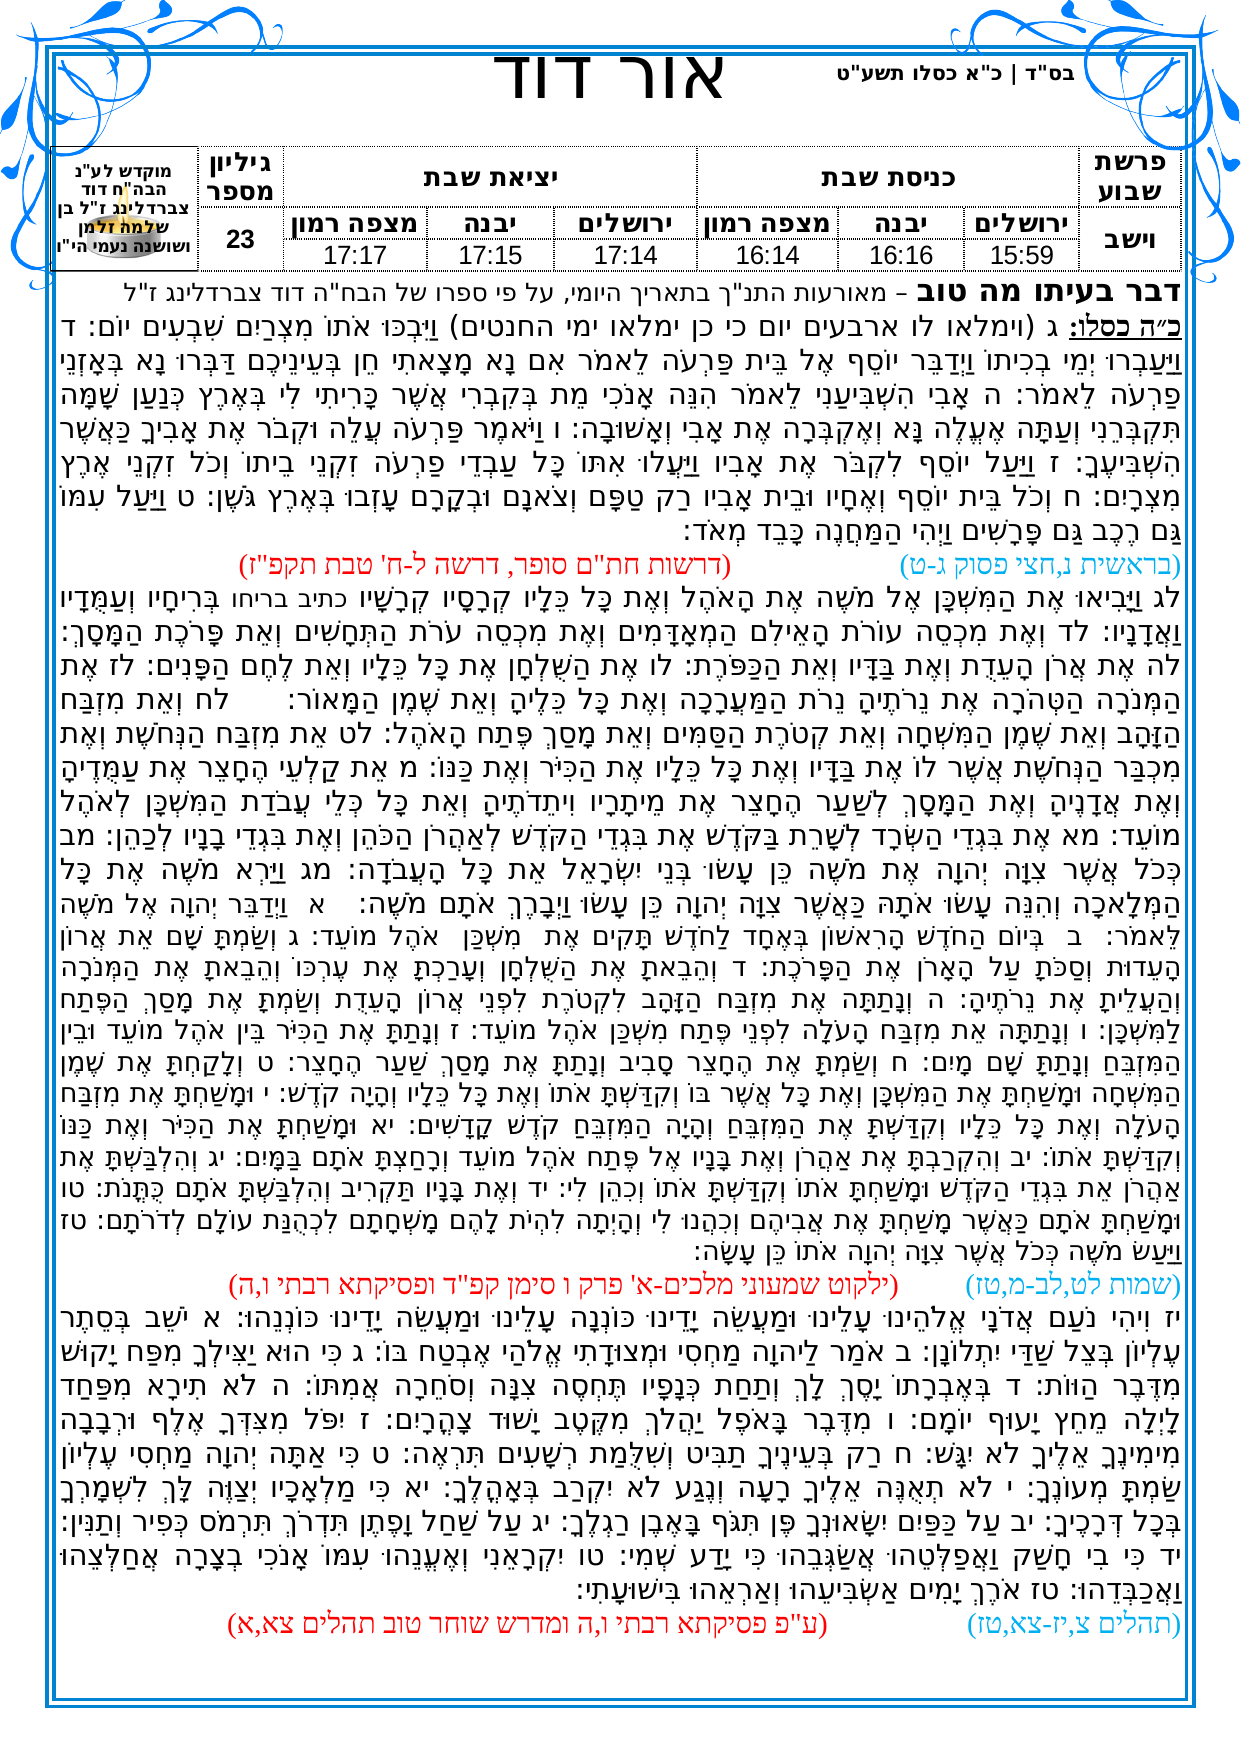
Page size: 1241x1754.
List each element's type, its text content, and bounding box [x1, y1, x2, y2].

list (תהלים צ,יז-צא,טז) (ע"פ פסיקתא רבתי ו,ה ומדרש שוחר טוב תהלים צא,א) [59, 1606, 1182, 1640]
picture [0, 0, 283, 290]
text דבר בעיתו מה טוב – מאורעות התנ"ך בתאריך היומי, על פי ספרו של הבח"ה דוד צברדלינג ז"ל [59, 146, 1182, 309]
list (שמות לט,לב-מ,טז) (ילקוט שמעוני מלכים-א' פרק ו סימן קפ"ד ופסיקתא רבתי ו,ה) [59, 1267, 1182, 1301]
list לג וַיָּבִיאוּ אֶת הַמִּשְׁכָּן אֶל מֹשֶׁה אֶת הָאֹהֶל וְאֶת כָּל כֵּלָיו קְרָסָיו קְרָשָׁיו כתיב בריחו בְּרִיחָיו וְעַמֻּדָיו וַאֲדָנָיו: לד וְאֶת מִכְסֵה עוֹרֹת הָאֵילִם הַמְאָדָּמִים וְאֶת מִכְסֵה עֹרֹת הַתְּחָשִׁים וְאֵת פָּרֹכֶת הַמָּסָךְ: לה אֶת אֲרֹן הָעֵדֻת וְאֶת בַּדָּיו וְאֵת הַכַּפֹּרֶת: לו אֶת הַשֻּׁלְחָן אֶת כָּל כֵּלָיו וְאֵת לֶחֶם הַפָּנִים: לז אֶת הַמְּנֹרָה הַטְּהֹרָה אֶת נֵרֹתֶיהָ נֵרֹת הַמַּעֲרָכָה וְאֶת כָּל כֵּלֶיהָ וְאֵת שֶׁמֶן הַמָּאוֹר: לח וְאֵת מִזְבַּח הַזָּהָב וְאֵת שֶׁמֶן הַמִּשְׁחָה וְאֵת קְטֹרֶת הַסַּמִּים וְאֵת מָסַךְ פֶּתַח הָאֹהֶל: לט אֵת מִזְבַּח הַנְּחֹשֶׁת וְאֶת מִכְבַּר הַנְּחֹשֶׁת אֲשֶׁר לוֹ אֶת בַּדָּיו וְאֶת כָּל כֵּלָיו אֶת הַכִּיֹּר וְאֶת כַּנּוֹ: מ אֵת קַלְעֵי הֶחָצֵר אֶת עַמֻּדֶיהָ וְאֶת אֲדָנֶיהָ וְאֶת הַמָּסָךְ לְשַׁעַר הֶחָצֵר אֶת מֵיתָרָיו וִיתֵדֹתֶיהָ וְאֵת כָּל כְּלֵי עֲבֹדַת הַמִּשְׁכָּן לְאֹהֶל מוֹעֵד: מא אֶת בִּגְדֵי הַשְּׂרָד לְשָׁרֵת בַּקֹּדֶשׁ אֶת בִּגְדֵי הַקֹּדֶשׁ לְאַהֲרֹן הַכֹּהֵן וְאֶת בִּגְדֵי בָנָיו לְכַהֵן: מב כְּכֹל אֲשֶׁר צִוָּה יְהוָה אֶת מֹשֶׁה כֵּן עָשׂוּ בְּנֵי יִשְׂרָאֵל אֵת כָּל הָעֲבֹדָה: מג וַיַּרְא מֹשֶׁה אֶת כָּל הַמְּלָאכָה וְהִנֵּה עָשׂוּ אֹתָהּ כַּאֲשֶׁר צִוָּה יְהוָה כֵּן עָשׂוּ וַיְבָרֶךְ אֹתָם מֹשֶׁה: א וַיְדַבֵּר יְהוָה אֶל מֹשֶׁה לֵּאמֹר: ב בְּיוֹם הַחֹדֶשׁ הָרִאשׁוֹן בְּאֶחָד לַחֹדֶשׁ תָּקִים אֶת מִשְׁכַּן אֹהֶל מוֹעֵד: ג וְשַׂמְתָּ שָׁם אֵת אֲרוֹן הָעֵדוּת וְסַכֹּתָ עַל הָאָרֹן אֶת הַפָּרֹכֶת: ד וְהֵבֵאתָ אֶת הַשֻּׁלְחָן וְעָרַכְתָּ אֶת עֶרְכּוֹ וְהֵבֵאתָ אֶת הַמְּנֹרָה וְהַעֲלֵיתָ אֶת נֵרֹתֶיהָ: ה וְנָתַתָּה אֶת מִזְבַּח הַזָּהָב לִקְטֹרֶת לִפְנֵי אֲרוֹן הָעֵדֻת וְשַׂמְתָּ אֶת מָסַךְ הַפֶּתַח לַמִּשְׁכָּן: ו וְנָתַתָּה אֵת מִזְבַּח הָעֹלָה לִפְנֵי פֶּתַח מִשְׁכַּן אֹהֶל מוֹעֵד: ז וְנָתַתָּ אֶת הַכִּיֹּר בֵּין אֹהֶל מוֹעֵד וּבֵין הַמִּזְבֵּחַ וְנָתַתָּ שָׁם מָיִם: ח וְשַׂמְתָּ אֶת הֶחָצֵר סָבִיב וְנָתַתָּ אֶת מָסַךְ שַׁעַר הֶחָצֵר: ט וְלָקַחְתָּ אֶת שֶׁמֶן הַמִּשְׁחָה וּמָשַׁחְתָּ אֶת הַמִּשְׁכָּן וְאֶת כָּל אֲשֶׁר בּוֹ וְקִדַּשְׁתָּ אֹתוֹ וְאֶת כָּל כֵּלָיו וְהָיָה קֹדֶשׁ: י וּמָשַׁחְתָּ אֶת מִזְבַּח הָעֹלָה וְאֶת כָּל כֵּלָיו וְקִדַּשְׁתָּ אֶת הַמִּזְבֵּחַ וְהָיָה הַמִּזְבֵּחַ קֹדֶשׁ קָדָשִׁים: יא וּמָשַׁחְתָּ אֶת הַכִּיֹּר וְאֶת כַּנּוֹ וְקִדַּשְׁתָּ אֹתוֹ: יב וְהִקְרַבְתָּ אֶת אַהֲרֹן וְאֶת בָּנָיו אֶל פֶּתַח אֹהֶל מוֹעֵד וְרָחַצְתָּ אֹתָם בַּמָּיִם: יג וְהִלְבַּשְׁתָּ אֶת אַהֲרֹן אֵת בִּגְדֵי הַקֹּדֶשׁ וּמָשַׁחְתָּ אֹתוֹ וְקִדַּשְׁתָּ אֹתוֹ וְכִהֵן לִי: יד וְאֶת בָּנָיו תַּקְרִיב וְהִלְבַּשְׁתָּ אֹתָם כֻּתֳּנֹת: טו וּמָשַׁחְתָּ אֹתָם כַּאֲשֶׁר מָשַׁחְתָּ אֶת אֲבִיהֶם וְכִהֲנוּ לִי וְהָיְתָה לִהְיֹת לָהֶם מָשְׁחָתָם לִכְהֻנַּת עוֹלָם לְדֹרֹתָם: טז וַיַּעַשׂ מֹשֶׁה כְּכֹל אֲשֶׁר צִוָּה יְהוָה אֹתוֹ כֵּן עָשָׂה: [59, 580, 1182, 1267]
list יז וִיהִי נֹעַם אֲדֹנָי אֱלֹהֵינוּ עָלֵינוּ וּמַעֲשֵׂה יָדֵינוּ כּוֹנְנָה עָלֵינוּ וּמַעֲשֵׂה יָדֵינוּ כּוֹנְנֵהוּ: א יֹשֵׁב בְּסֵתֶר עֶלְיוֹן בְּצֵל שַׁדַּי יִתְלוֹנָן: ב אֹמַר לַיהוָה מַחְסִי וּמְצוּדָתִי אֱלֹהַי אֶבְטַח בּוֹ: ג כִּי הוּא יַצִּילְךָ מִפַּח יָקוּשׁ מִדֶּבֶר הַוּוֹת: ד בְּאֶבְרָתוֹ יָסֶךְ לָךְ וְתַחַת כְּנָפָיו תֶּחְסֶה צִנָּה וְסֹחֵרָה אֲמִתּוֹ: ה לֹא תִירָא מִפַּחַד לָיְלָה מֵחֵץ יָעוּף יוֹמָם: ו מִדֶּבֶר בָּאֹפֶל יַהֲלֹךְ מִקֶּטֶב יָשׁוּד צָהֳרָיִם: ז יִפֹּל מִצִּדְּךָ אֶלֶף וּרְבָבָה מִימִינֶךָ אֵלֶיךָ לֹא יִגָּשׁ: ח רַק בְּעֵינֶיךָ תַבִּיט וְשִׁלֻּמַת רְשָׁעִים תִּרְאֶה: ט כִּי אַתָּה יְהוָה מַחְסִי עֶלְיוֹן שַׂמְתָּ מְעוֹנֶךָ: י לֹא תְאֻנֶּה אֵלֶיךָ רָעָה וְנֶגַע לֹא יִקְרַב בְּאָהֳלֶךָ: יא כִּי מַלְאָכָיו יְצַוֶּה לָּךְ לִשְׁמָרְךָ בְּכָל דְּרָכֶיךָ: יב עַל כַּפַּיִם יִשָּׂאוּנְךָ פֶּן תִּגֹּף בָּאֶבֶן רַגְלֶךָ: יג עַל שַׁחַל וָפֶתֶן תִּדְרֹךְ תִּרְמֹס כְּפִיר וְתַנִּין: יד כִּי בִי חָשַׁק וַאֲפַלְּטֵהוּ אֲשַׂגְּבֵהוּ כִּי יָדַע שְׁמִי: טו יִקְרָאֵנִי וְאֶעֱנֵהוּ עִמּוֹ אָנֹכִי בְצָרָה אֲחַלְּצֵהוּ וַאֲכַבְּדֵהוּ: טז אֹרֶךְ יָמִים אַשְׂבִּיעֵהוּ וְאַרְאֵהוּ בִּישׁוּעָתִי: [59, 1301, 1182, 1606]
list כ״ה כסלו: ג (וימלאו לו ארבעים יום כי כן ימלאו ימי החנטים) וַיִּבְכּוּ אֹתוֹ מִצְרַיִם שִׁבְעִים יוֹם: ד וַיַּעַבְרוּ יְמֵי בְכִיתוֹ וַיְדַבֵּר יוֹסֵף אֶל בֵּית פַּרְעֹה לֵאמֹר אִם נָא מָצָאתִי חֵן בְּעֵינֵיכֶם דַּבְּרוּ נָא בְּאָזְנֵי פַרְעֹה לֵאמֹר: ה אָבִי הִשְׁבִּיעַנִי לֵאמֹר הִנֵּה אָנֹכִי מֵת בְּקִבְרִי אֲשֶׁר כָּרִיתִי לִי בְּאֶרֶץ כְּנַעַן שָׁמָּה תִּקְבְּרֵנִי וְעַתָּה אֶעֱלֶה נָּא וְאֶקְבְּרָה אֶת אָבִי וְאָשׁוּבָה: ו וַיֹּאמֶר פַּרְעֹה עֲלֵה וּקְבֹר אֶת אָבִיךָ כַּאֲשֶׁר הִשְׁבִּיעֶךָ: ז וַיַּעַל יוֹסֵף לִקְבֹּר אֶת אָבִיו וַיַּעֲלוּ אִתּוֹ כָּל עַבְדֵי פַרְעֹה זִקְנֵי בֵיתוֹ וְכֹל זִקְנֵי אֶרֶץ מִצְרָיִם: ח וְכֹל בֵּית יוֹסֵף וְאֶחָיו וּבֵית אָבִיו רַק טַפָּם וְצֹאנָם וּבְקָרָם עָזְבוּ בְּאֶרֶץ גֹּשֶׁן: ט וַיַּעַל עִמּוֹ גַּם רֶכֶב גַּם פָּרָשִׁים וַיְהִי הַמַּחֲנֶה כָּבֵד מְאֹד: [59, 309, 1182, 547]
picture [56, 56, 283, 290]
picture [49, 49, 283, 290]
list (בראשית נ,חצי פסוק ג-ט) (דרשות חת"ם סופר, דרשה ל-ח' טבת תקפ"ז) [59, 547, 1182, 580]
picture [950, 0, 1241, 283]
